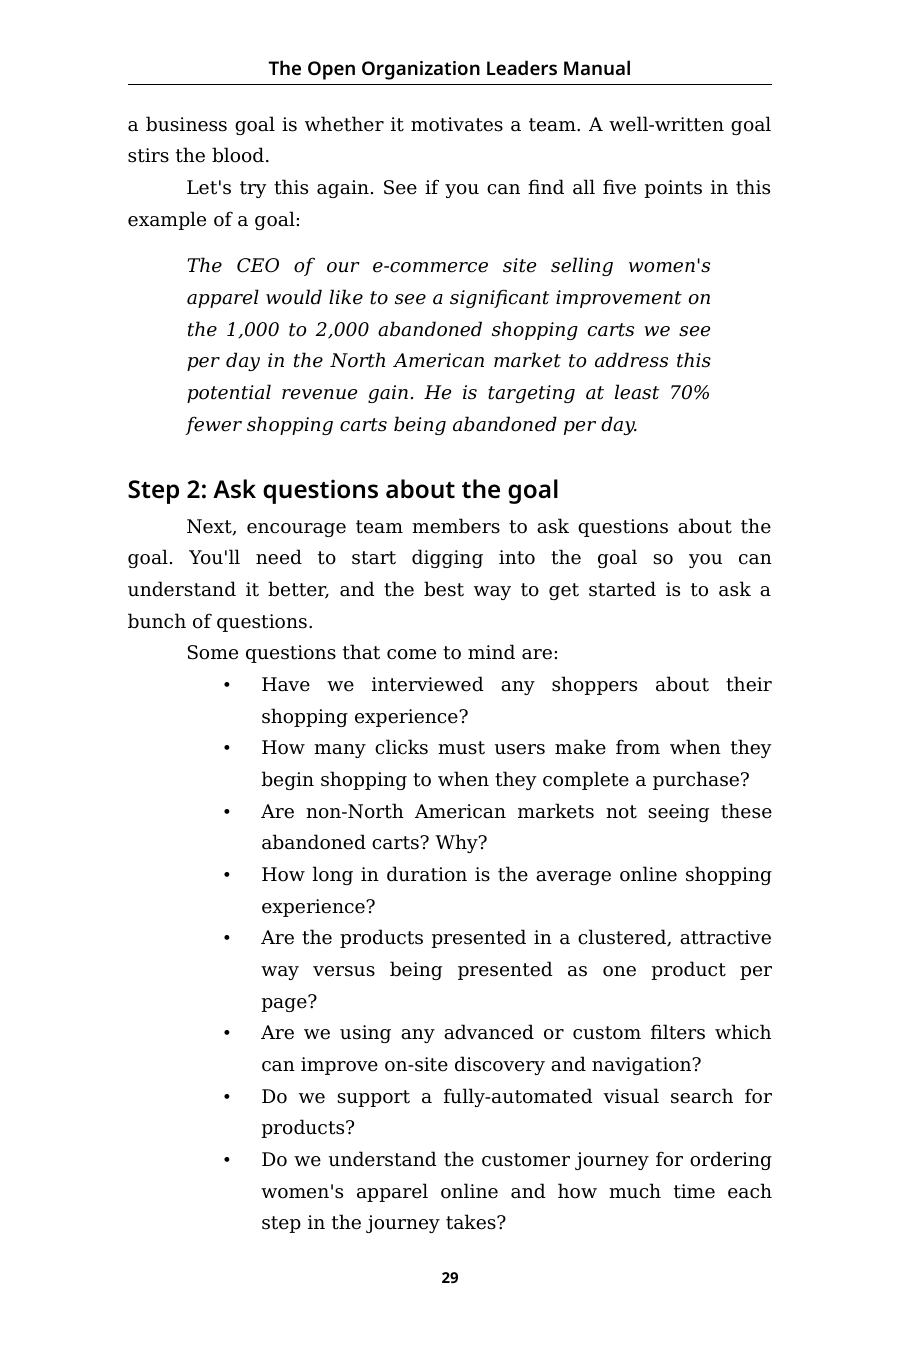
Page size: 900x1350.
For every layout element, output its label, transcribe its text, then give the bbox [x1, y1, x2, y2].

list Are we using any advanced or custom filters which can improve on-site discovery and navigation? [223, 1022, 772, 1076]
list Do we understand the customer journey for ordering women's apparel online and how much time each step in the journey takes? [223, 1149, 772, 1234]
text Next, encourage team members to ask questions about the goal. You'll need to start digging into the goal so you can understand it better, and the best way to get started is to ask a bunch of questions. [127, 516, 772, 633]
list Have we interviewed any shoppers about their shopping experience? [223, 674, 772, 728]
subtitle Step 2: Ask questions about the goal [127, 476, 772, 504]
list Are the products presented in a clustered, attractive way versus being presented as one product per page? [223, 927, 772, 1013]
list How many clicks must users make from when they begin shopping to when they complete a purchase? [223, 737, 772, 791]
list Do we support a fully-automated visual search for products? [223, 1086, 772, 1139]
text The CEO of our e-commerce site selling women's apparel would like to see a significant improvement on the 1,000 to 2,000 abandoned shopping carts we see per day in the North American market to address this potential revenue gain. He is targeting at least 70% fewer shopping carts being abandoned per day. [187, 256, 713, 436]
list Are non-North American markets not seeing these abandoned carts? Why? [223, 801, 772, 854]
text Some questions that come to mind are: [127, 642, 772, 664]
text Let's try this again. See if you can find all five points in this example of a goal: [127, 177, 772, 231]
text a business goal is whether it motivates a team. A well-written goal stirs the blood. [127, 114, 772, 167]
list How long in duration is the average online shopping experience? [223, 864, 772, 918]
